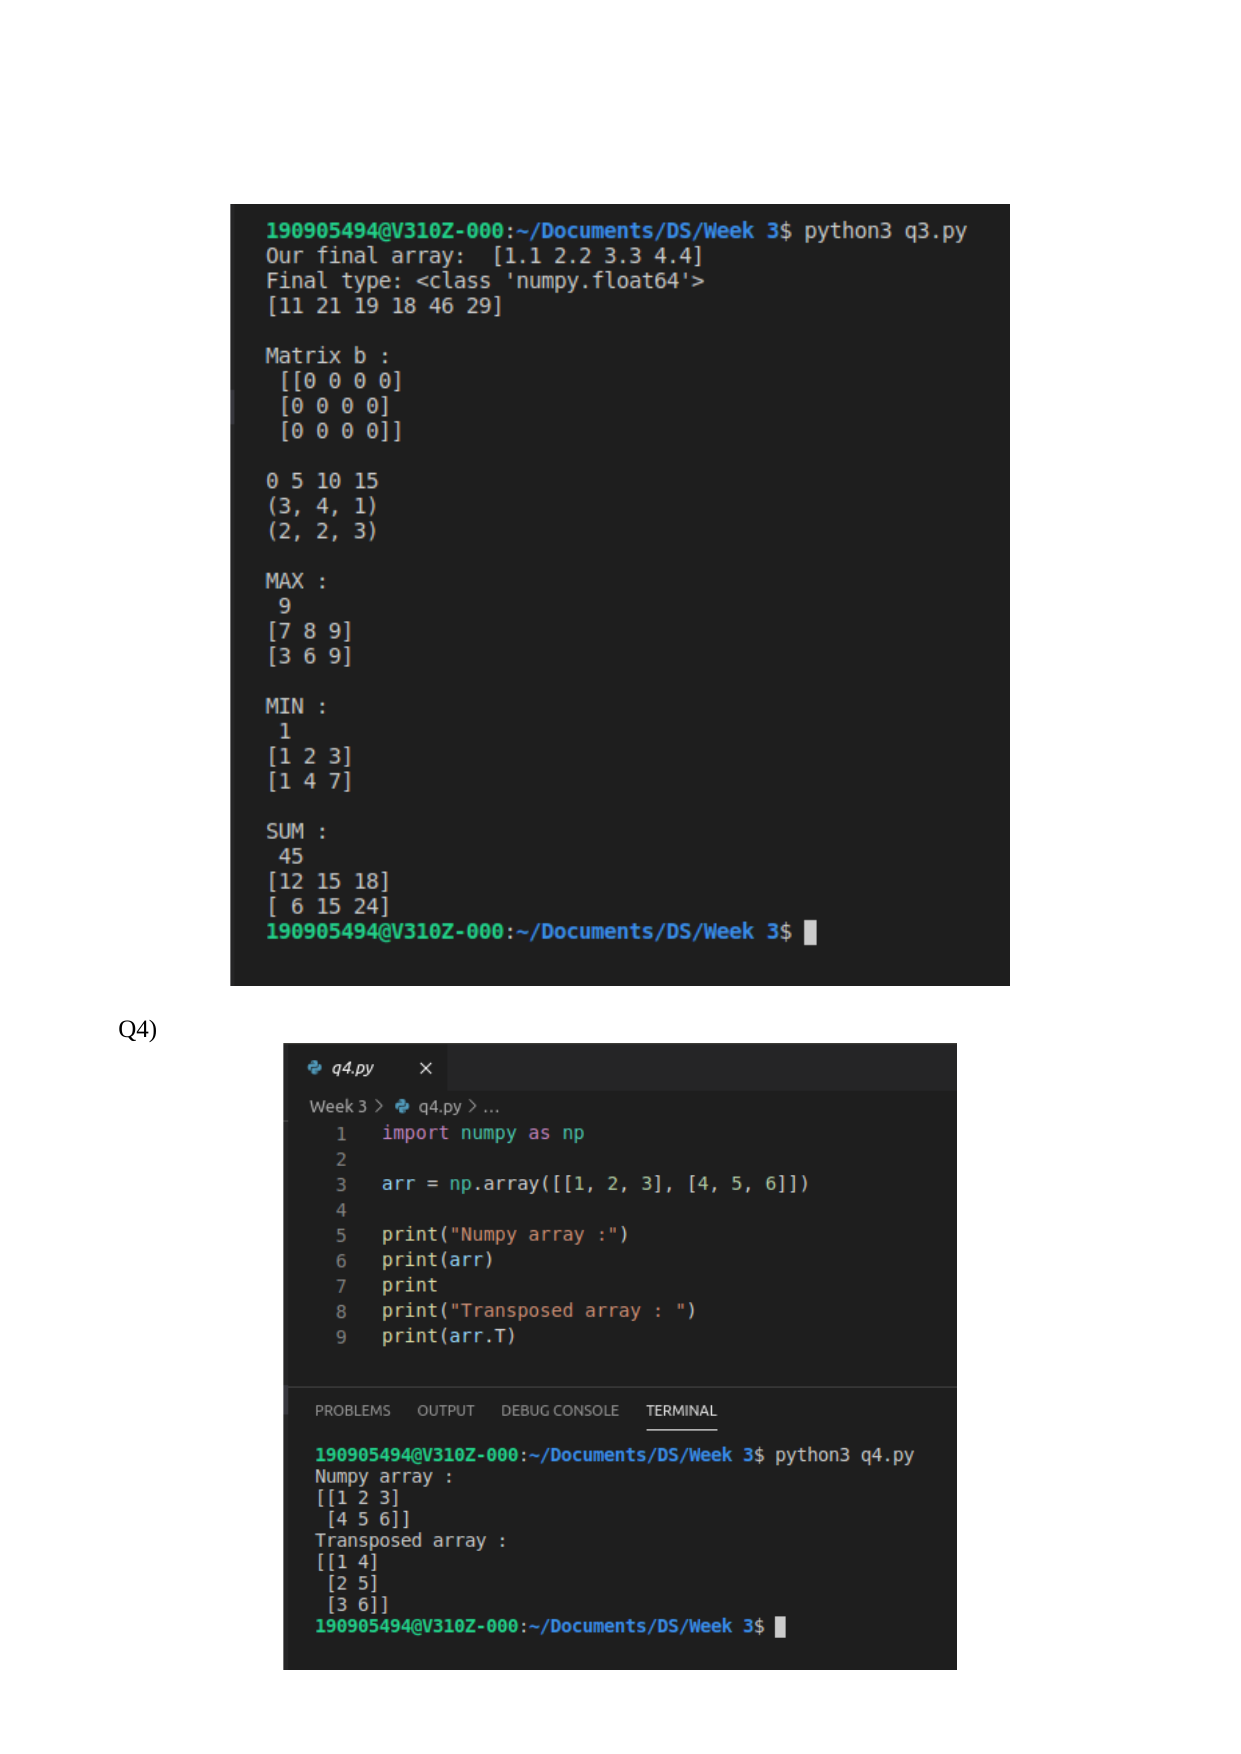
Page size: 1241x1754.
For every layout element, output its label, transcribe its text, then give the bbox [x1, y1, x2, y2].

picture [283, 1043, 957, 1670]
text Q4) [118, 1014, 1122, 1043]
picture [230, 204, 1010, 986]
